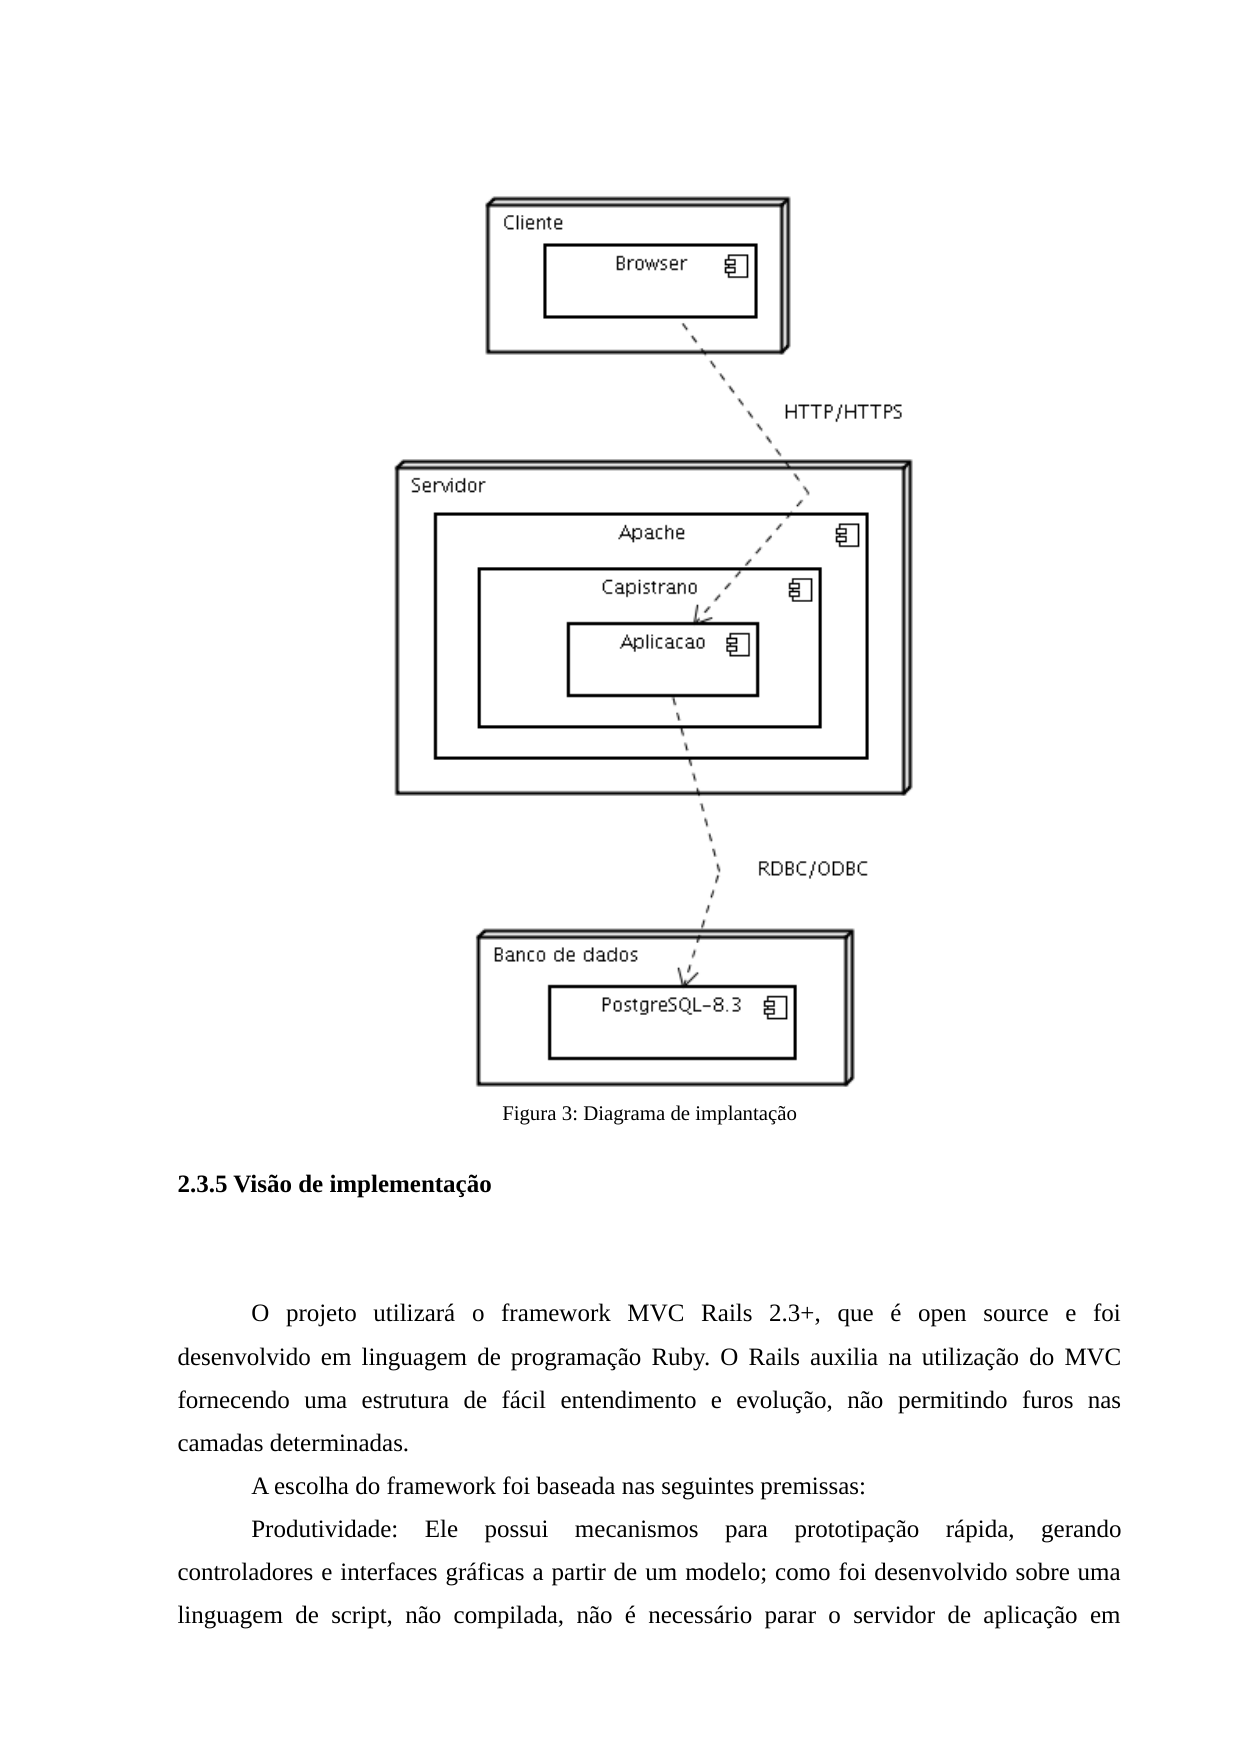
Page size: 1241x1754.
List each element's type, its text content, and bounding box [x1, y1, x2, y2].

text Produtividade: Ele possui mecanismos para prototipação rápida, gerando controladores e interfaces gráficas a partir de um modelo; como foi desenvolvido sobre uma linguagem de script, não compilada, não é necessário parar o servidor de aplicação em [177, 1514, 1122, 1629]
text Figura 3: Diagrama de implantação [381, 1101, 918, 1125]
text O projeto utilizará o framework MVC Rails 2.3+, que é open source e foi desenvolvido em linguagem de programação Ruby. O Rails auxilia na utilização do MVC fornecendo uma estrutura de fácil entendimento e evolução, não permitindo furos nas camadas determinadas. [177, 1298, 1122, 1457]
text A escolha do framework foi baseada nas seguintes premissas: [177, 1471, 1122, 1500]
picture [381, 189, 919, 1101]
subtitle Visão de implementação [177, 1169, 1122, 1198]
